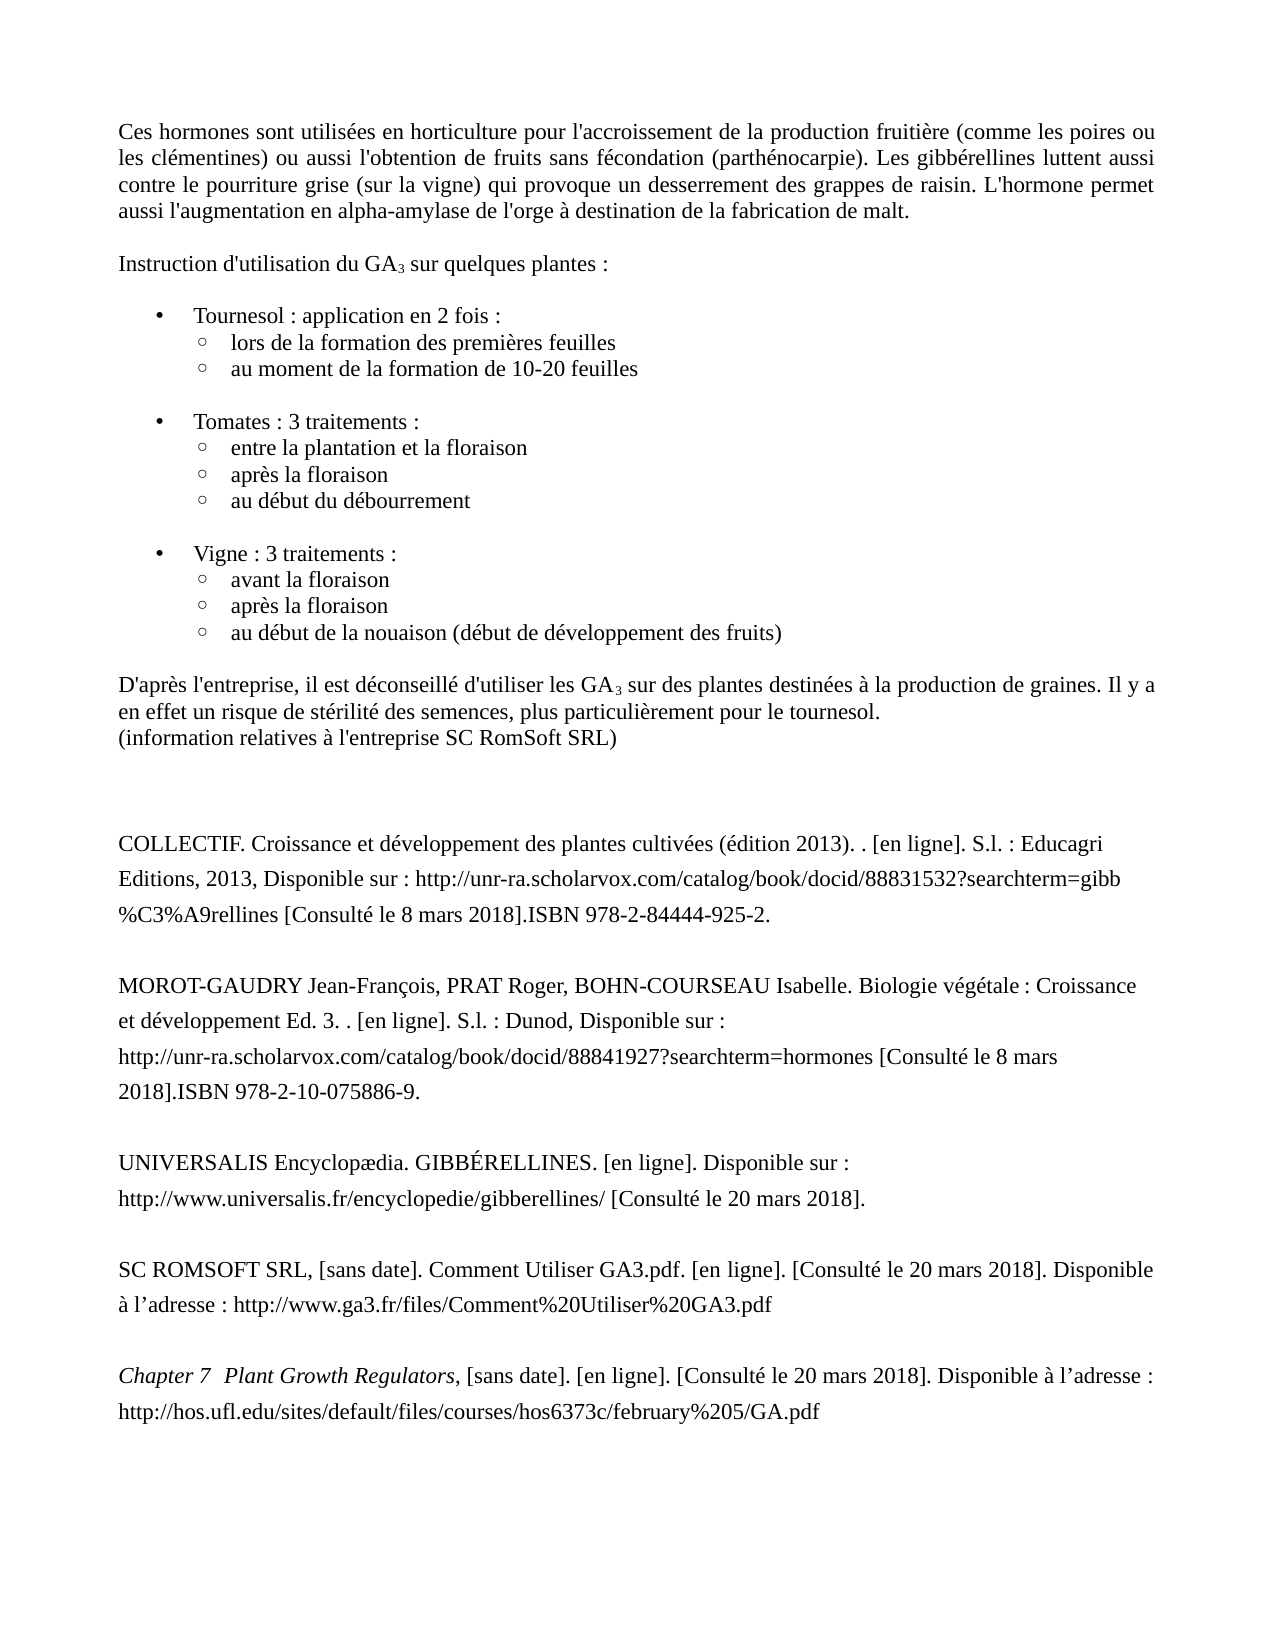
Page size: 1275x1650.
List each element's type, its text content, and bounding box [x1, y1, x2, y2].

text COLLECTIF. Croissance et développement des plantes cultivées (édition 2013). . [en ligne]. S.l. : Educagri Editions, 2013, Disponible sur : http://unr-ra.scholarvox.com/catalog/book/docid/88831532?searchterm=gibb%C3%A9rellines [Consulté le 8 mars 2018].ISBN 978-2-84444-925-2. [118, 830, 1157, 927]
text UNIVERSALIS‎ Encyclopædia. GIBBÉRELLINES. [en ligne]. Disponible sur : http://www.universalis.fr/encyclopedie/gibberellines/ [Consulté le 20 mars 2018]. [118, 1149, 1157, 1211]
list au début du débourrement [193, 487, 1157, 513]
list après la floraison [193, 461, 1157, 487]
list au moment de la formation de 10-20 feuilles [193, 355, 1157, 382]
list lors de la formation des premières feuilles [193, 329, 1157, 355]
text MOROT-GAUDRY Jean-François, PRAT Roger, BOHN-COURSEAU Isabelle. Biologie végétale : Croissance et développement Ed. 3. . [en ligne]. S.l. : Dunod, Disponible sur : http://unr-ra.scholarvox.com/catalog/book/docid/88841927?searchterm=hormones [Consulté le 8 mars 2018].ISBN 978-2-10-075886-9. [118, 972, 1157, 1105]
list après la floraison [193, 592, 1157, 619]
text D'après l'entreprise, il est déconseillé d'utiliser les GA3 sur des plantes destinées à la production de graines. Il y a en effet un risque de stérilité des semences, plus particulièrement pour le tournesol. [118, 672, 1157, 724]
list Vigne : 3 traitements : [156, 540, 1157, 566]
text Instruction d'utilisation du GA3 sur quelques plantes : [118, 250, 1157, 276]
list avant la floraison [193, 566, 1157, 592]
list Tournesol : application en 2 fois : [156, 303, 1157, 329]
list au début de la nouaison (début de développement des fruits) [193, 619, 1157, 645]
list Tomates : 3 traitements : [156, 408, 1157, 434]
text (information relatives à l'entreprise SC RomSoft SRL) [118, 724, 1157, 751]
text Chapter 7 Plant Growth Regulators, [sans date]. [en ligne]. [Consulté le 20 mars 2018]. Disponible à l’adresse : http://hos.ufl.edu/sites/default/files/courses/hos6373c/february%205/GA.pdf [118, 1362, 1157, 1424]
list entre la plantation et la floraison [193, 434, 1157, 461]
text Ces hormones sont utilisées en horticulture pour l'accroissement de la production fruitière (comme les poires ou les clémentines) ou aussi l'obtention de fruits sans fécondation (parthénocarpie). Les gibbérellines luttent aussi contre le pourriture grise (sur la vigne) qui provoque un desserrement des grappes de raisin. L'hormone permet aussi l'augmentation en alpha-amylase de l'orge à destination de la fabrication de malt. [118, 118, 1157, 223]
text SC ROMSOFT SRL, [sans date]. Comment Utiliser GA3.pdf. [en ligne]. [Consulté le 20 mars 2018]. Disponible à l’adresse : http://www.ga3.fr/files/Comment%20Utiliser%20GA3.pdf [118, 1256, 1157, 1318]
